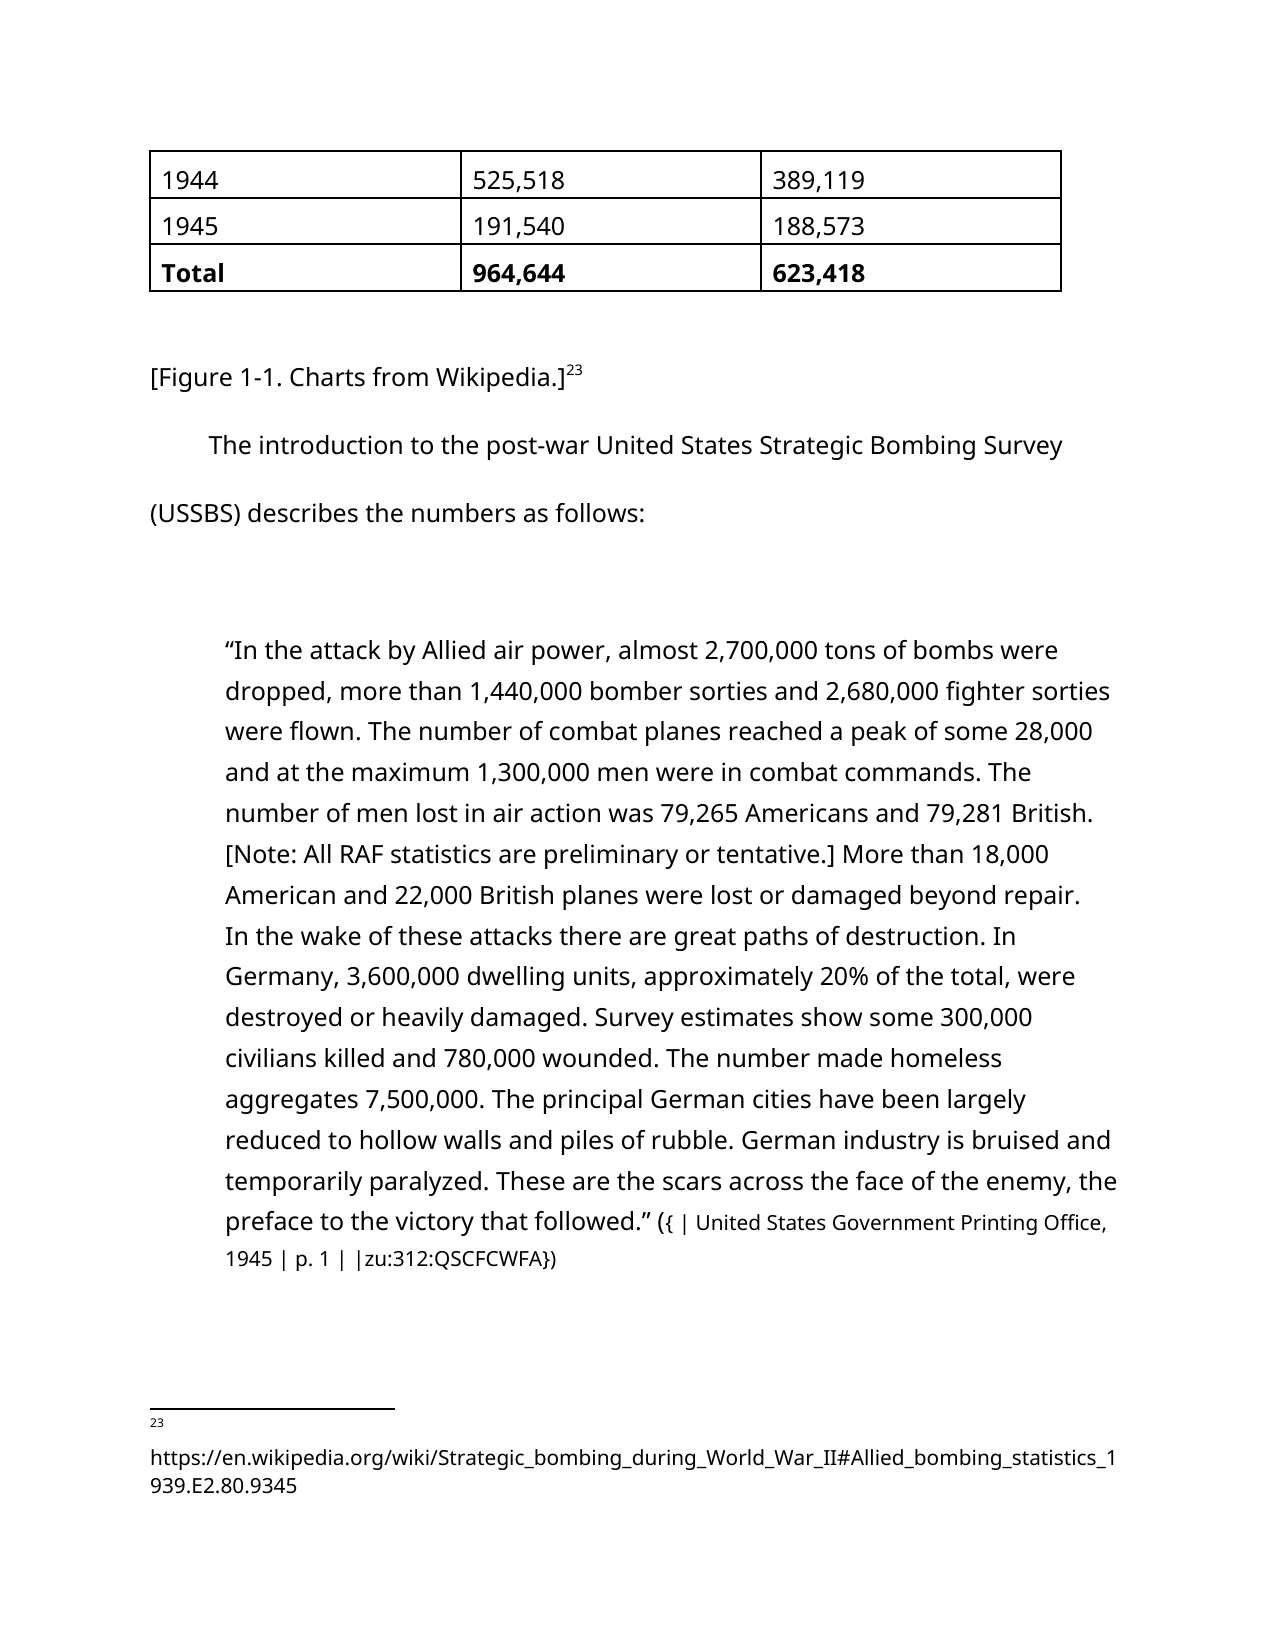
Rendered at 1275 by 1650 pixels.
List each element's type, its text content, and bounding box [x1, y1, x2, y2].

table_cell 623,418 [762, 245, 1060, 290]
text [Figure 1-1. Charts from Wikipedia.] [150, 360, 1125, 394]
text In the wake of these attacks there are great paths of destruction. In Germany, 3,600,000 dwelling units, approximately 20% of the total, were destroyed or heavily damaged. Survey estimates show some 300,000 civilians killed and 780,000 wounded. The number made homeless aggregates 7,500,000. The principal German cities have been largely reduced to hollow walls and piles of rubble. German industry is bruised and temporarily paralyzed. These are the scars across the face of the enemy, the preface to the victory that followed.” ({ | United States Government Printing Office, 1945 | p. 1 | |zu:312:QSCFCWFA}) [225, 918, 1125, 1272]
table_cell 389,119 [762, 152, 1060, 197]
text “In the attack by Allied air power, almost 2,700,000 tons of bombs were dropped, more than 1,440,000 bomber sorties and 2,680,000 fighter sorties were flown. The number of combat planes reached a peak of some 28,000 and at the maximum 1,300,000 men were in combat commands. The number of men lost in air action was 79,265 Americans and 79,281 British. [Note: All RAF statistics are preliminary or tentative.] More than 18,000 American and 22,000 British planes were lost or damaged beyond repair. [225, 632, 1125, 911]
table_cell 188,573 [762, 199, 1060, 243]
table_cell 525,518 [462, 152, 760, 197]
table_cell 191,540 [462, 199, 760, 243]
table_cell 1945 [151, 199, 460, 243]
text The introduction to the post-war United States Strategic Bombing Survey (USSBS) describes the numbers as follows: [150, 428, 1125, 530]
table_cell Total [151, 245, 460, 290]
table_cell 1944 [151, 152, 460, 197]
text https://en.wikipedia.org/wiki/Strategic_bombing_during_World_War_II#Allied_bombing_statistics_1939.E2.80.9345 [150, 1415, 1125, 1500]
table_cell 964,644 [462, 245, 760, 290]
